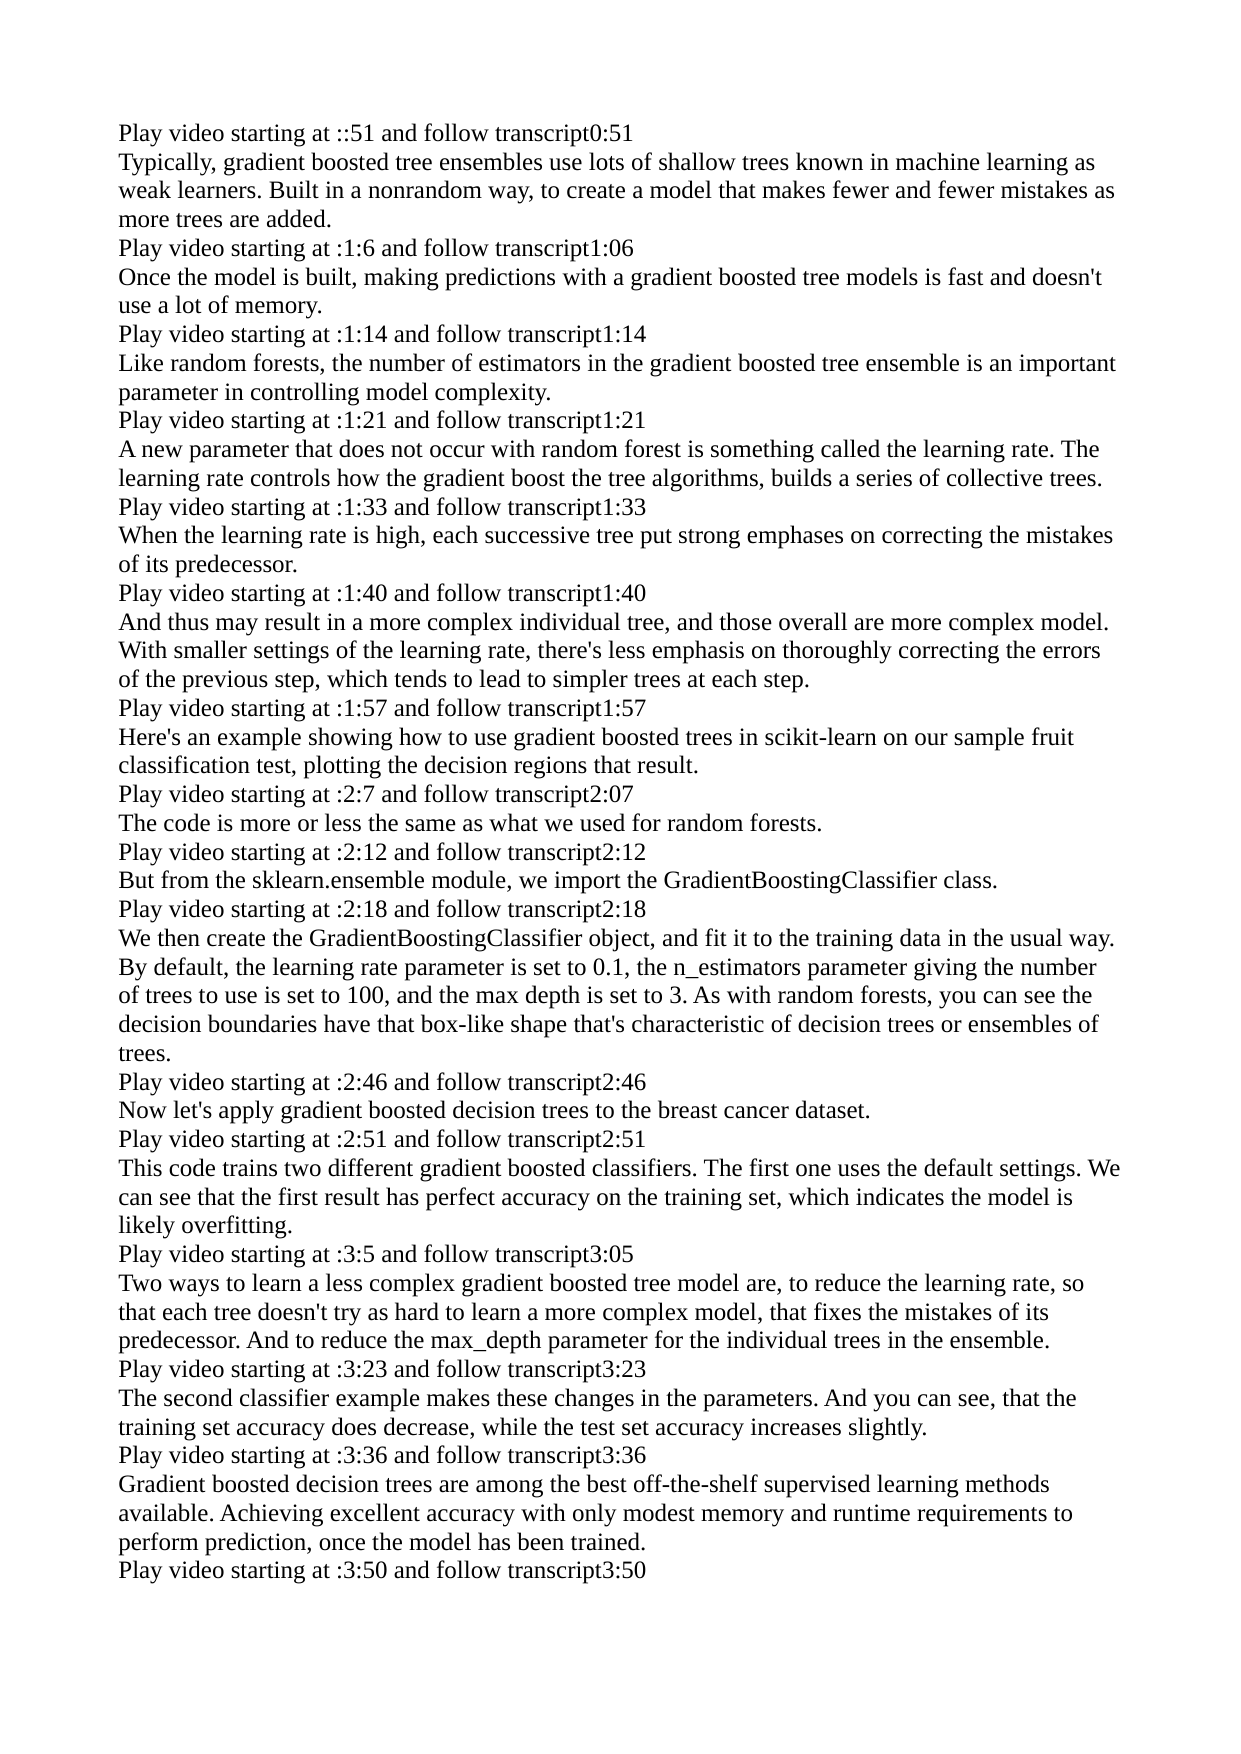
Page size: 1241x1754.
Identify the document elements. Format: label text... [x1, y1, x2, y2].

text Play video starting at :2:7 and follow transcript2:07 [118, 779, 1122, 808]
text Play video starting at :2:12 and follow transcript2:12 [118, 837, 1122, 866]
text A new parameter that does not occur with random forest is something called the learning rate. The learning rate controls how the gradient boost the tree algorithms, builds a series of collective trees. [118, 434, 1122, 492]
text Play video starting at ::51 and follow transcript0:51 [118, 118, 1122, 147]
text Typically, gradient boosted tree ensembles use lots of shallow trees known in machine learning as weak learners. Built in a nonrandom way, to create a model that makes fewer and fewer mistakes as more trees are added. [118, 147, 1122, 233]
text Now let's apply gradient boosted decision trees to the breast cancer dataset. [118, 1096, 1122, 1124]
text We then create the GradientBoostingClassifier object, and fit it to the training data in the usual way. By default, the learning rate parameter is set to 0.1, the n_estimators parameter giving the number of trees to use is set to 100, and the max depth is set to 3. As with random forests, you can see the decision boundaries have that box-like shape that's characteristic of decision trees or ensembles of trees. [118, 923, 1122, 1067]
text And thus may result in a more complex individual tree, and those overall are more complex model. With smaller settings of the learning rate, there's less emphasis on thoroughly correcting the errors of the previous step, which tends to lead to simpler trees at each step. [118, 607, 1122, 693]
text Play video starting at :2:46 and follow transcript2:46 [118, 1067, 1122, 1096]
text When the learning rate is high, each successive tree put strong emphases on correcting the mistakes of its predecessor. [118, 521, 1122, 578]
text Once the model is built, making predictions with a gradient boosted tree models is fast and doesn't use a lot of memory. [118, 262, 1122, 319]
text Play video starting at :3:50 and follow transcript3:50 [118, 1556, 1122, 1584]
text Here's an example showing how to use gradient boosted trees in scikit-learn on our sample fruit classification test, plotting the decision regions that result. [118, 722, 1122, 779]
text Play video starting at :3:5 and follow transcript3:05 [118, 1239, 1122, 1268]
text Play video starting at :1:57 and follow transcript1:57 [118, 693, 1122, 722]
text Play video starting at :2:18 and follow transcript2:18 [118, 894, 1122, 923]
text Play video starting at :3:23 and follow transcript3:23 [118, 1354, 1122, 1383]
text Like random forests, the number of estimators in the gradient boosted tree ensemble is an important parameter in controlling model complexity. [118, 348, 1122, 406]
text Two ways to learn a less complex gradient boosted tree model are, to reduce the learning rate, so that each tree doesn't try as hard to learn a more complex model, that fixes the mistakes of its predecessor. And to reduce the max_depth parameter for the individual trees in the ensemble. [118, 1268, 1122, 1354]
text Play video starting at :1:21 and follow transcript1:21 [118, 406, 1122, 434]
text Play video starting at :2:51 and follow transcript2:51 [118, 1124, 1122, 1153]
text Play video starting at :1:6 and follow transcript1:06 [118, 233, 1122, 262]
text Play video starting at :3:36 and follow transcript3:36 [118, 1441, 1122, 1469]
text The second classifier example makes these changes in the parameters. And you can see, that the training set accuracy does decrease, while the test set accuracy increases slightly. [118, 1383, 1122, 1441]
text Gradient boosted decision trees are among the best off-the-shelf supervised learning methods available. Achieving excellent accuracy with only modest memory and runtime requirements to perform prediction, once the model has been trained. [118, 1469, 1122, 1556]
text Play video starting at :1:40 and follow transcript1:40 [118, 578, 1122, 607]
text The code is more or less the same as what we used for random forests. [118, 808, 1122, 837]
text Play video starting at :1:33 and follow transcript1:33 [118, 492, 1122, 521]
text This code trains two different gradient boosted classifiers. The first one uses the default settings. We can see that the first result has perfect accuracy on the training set, which indicates the model is likely overfitting. [118, 1153, 1122, 1239]
text But from the sklearn.ensemble module, we import the GradientBoostingClassifier class. [118, 866, 1122, 894]
text Play video starting at :1:14 and follow transcript1:14 [118, 319, 1122, 348]
